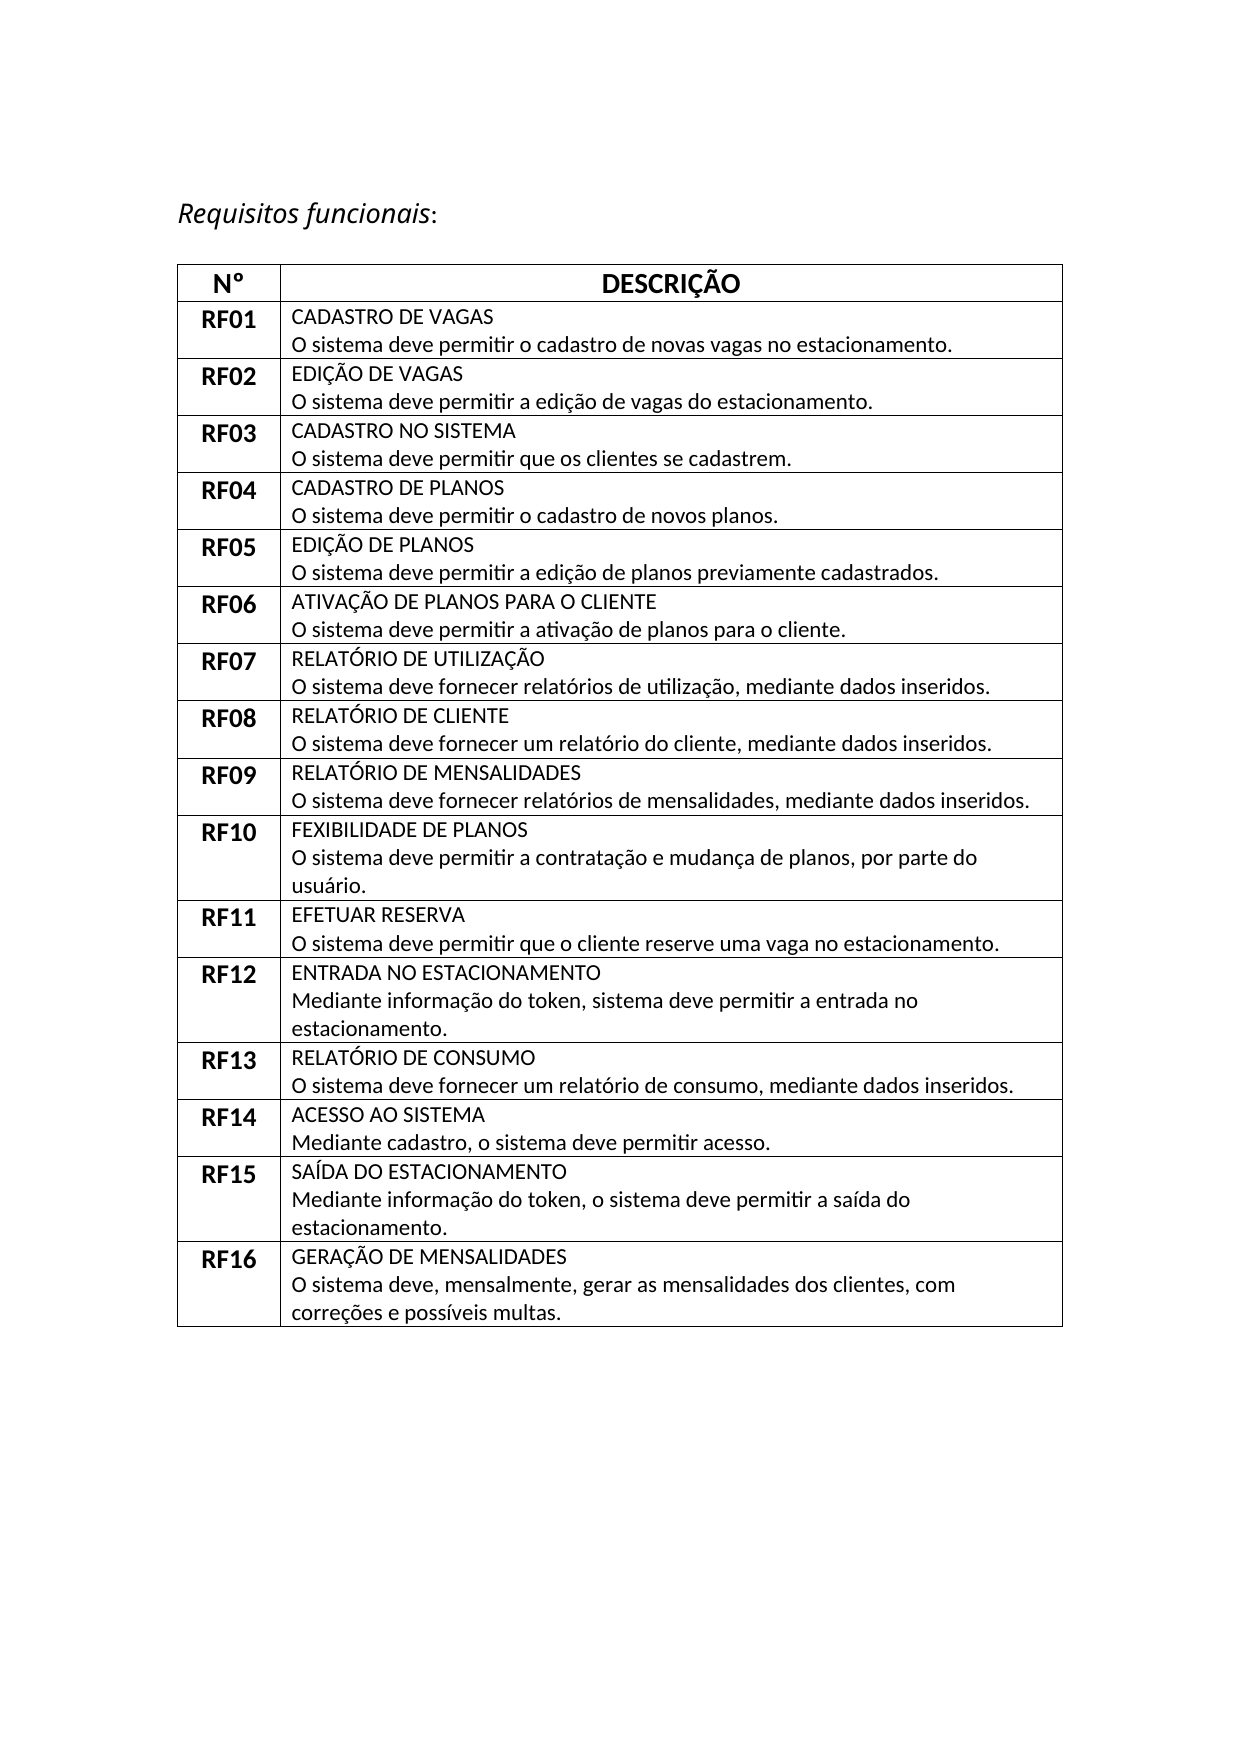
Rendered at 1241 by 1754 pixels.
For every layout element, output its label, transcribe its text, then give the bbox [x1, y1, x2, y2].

table_cell RF05 [178, 530, 280, 586]
table_cell RF04 [178, 473, 280, 529]
table_header Nº [178, 265, 280, 301]
table_cell RF01 [178, 302, 280, 358]
table_cell RF16 [178, 1242, 280, 1326]
table_cell RF14 [178, 1100, 280, 1156]
table_cell EDIÇÃO DE VAGAS O sistema deve permitir a edição de vagas do estacionamento. [281, 359, 1062, 415]
table_cell FEXIBILIDADE DE PLANOS O sistema deve permitir a contratação e mudança de planos, por parte do usuário. [281, 816, 1062, 899]
text Requisitos funcionais: [177, 194, 1063, 231]
table_cell RF08 [178, 701, 280, 757]
table_cell RF13 [178, 1043, 280, 1099]
table_cell RF15 [178, 1157, 280, 1241]
table_cell RF03 [178, 416, 280, 472]
table_cell CADASTRO DE VAGAS O sistema deve permitir o cadastro de novas vagas no estacionamento. [281, 302, 1062, 358]
table_cell RF10 [178, 816, 280, 899]
table_cell CADASTRO NO SISTEMA O sistema deve permitir que os clientes se cadastrem. [281, 416, 1062, 472]
table_cell RF09 [178, 759, 280, 814]
table_cell RELATÓRIO DE CONSUMO O sistema deve fornecer um relatório de consumo, mediante dados inseridos. [281, 1043, 1062, 1099]
table_cell ACESSO AO SISTEMA Mediante cadastro, o sistema deve permitir acesso. [281, 1100, 1062, 1156]
table_cell EDIÇÃO DE PLANOS O sistema deve permitir a edição de planos previamente cadastrados. [281, 530, 1062, 586]
table_cell EFETUAR RESERVA O sistema deve permitir que o cliente reserve uma vaga no estacionamento. [281, 901, 1062, 957]
table_cell RF07 [178, 644, 280, 700]
table_cell RELATÓRIO DE CLIENTE O sistema deve fornecer um relatório do cliente, mediante dados inseridos. [281, 701, 1062, 757]
table_cell SAÍDA DO ESTACIONAMENTO Mediante informação do token, o sistema deve permitir a saída do estacionamento. [281, 1157, 1062, 1241]
table_cell RELATÓRIO DE MENSALIDADES O sistema deve fornecer relatórios de mensalidades, mediante dados inseridos. [281, 759, 1062, 814]
table_cell GERAÇÃO DE MENSALIDADES O sistema deve, mensalmente, gerar as mensalidades dos clientes, com correções e possíveis multas. [281, 1242, 1062, 1326]
table_cell RF02 [178, 359, 280, 415]
table_cell RF11 [178, 901, 280, 957]
table_cell CADASTRO DE PLANOS O sistema deve permitir o cadastro de novos planos. [281, 473, 1062, 529]
table_cell RF12 [178, 958, 280, 1042]
table_cell RELATÓRIO DE UTILIZAÇÃO O sistema deve fornecer relatórios de utilização, mediante dados inseridos. [281, 644, 1062, 700]
table_cell RF06 [178, 587, 280, 643]
table_header DESCRIÇÃO [281, 265, 1062, 301]
table_cell ENTRADA NO ESTACIONAMENTO Mediante informação do token, sistema deve permitir a entrada no estacionamento. [281, 958, 1062, 1042]
table_cell ATIVAÇÃO DE PLANOS PARA O CLIENTE O sistema deve permitir a ativação de planos para o cliente. [281, 587, 1062, 643]
